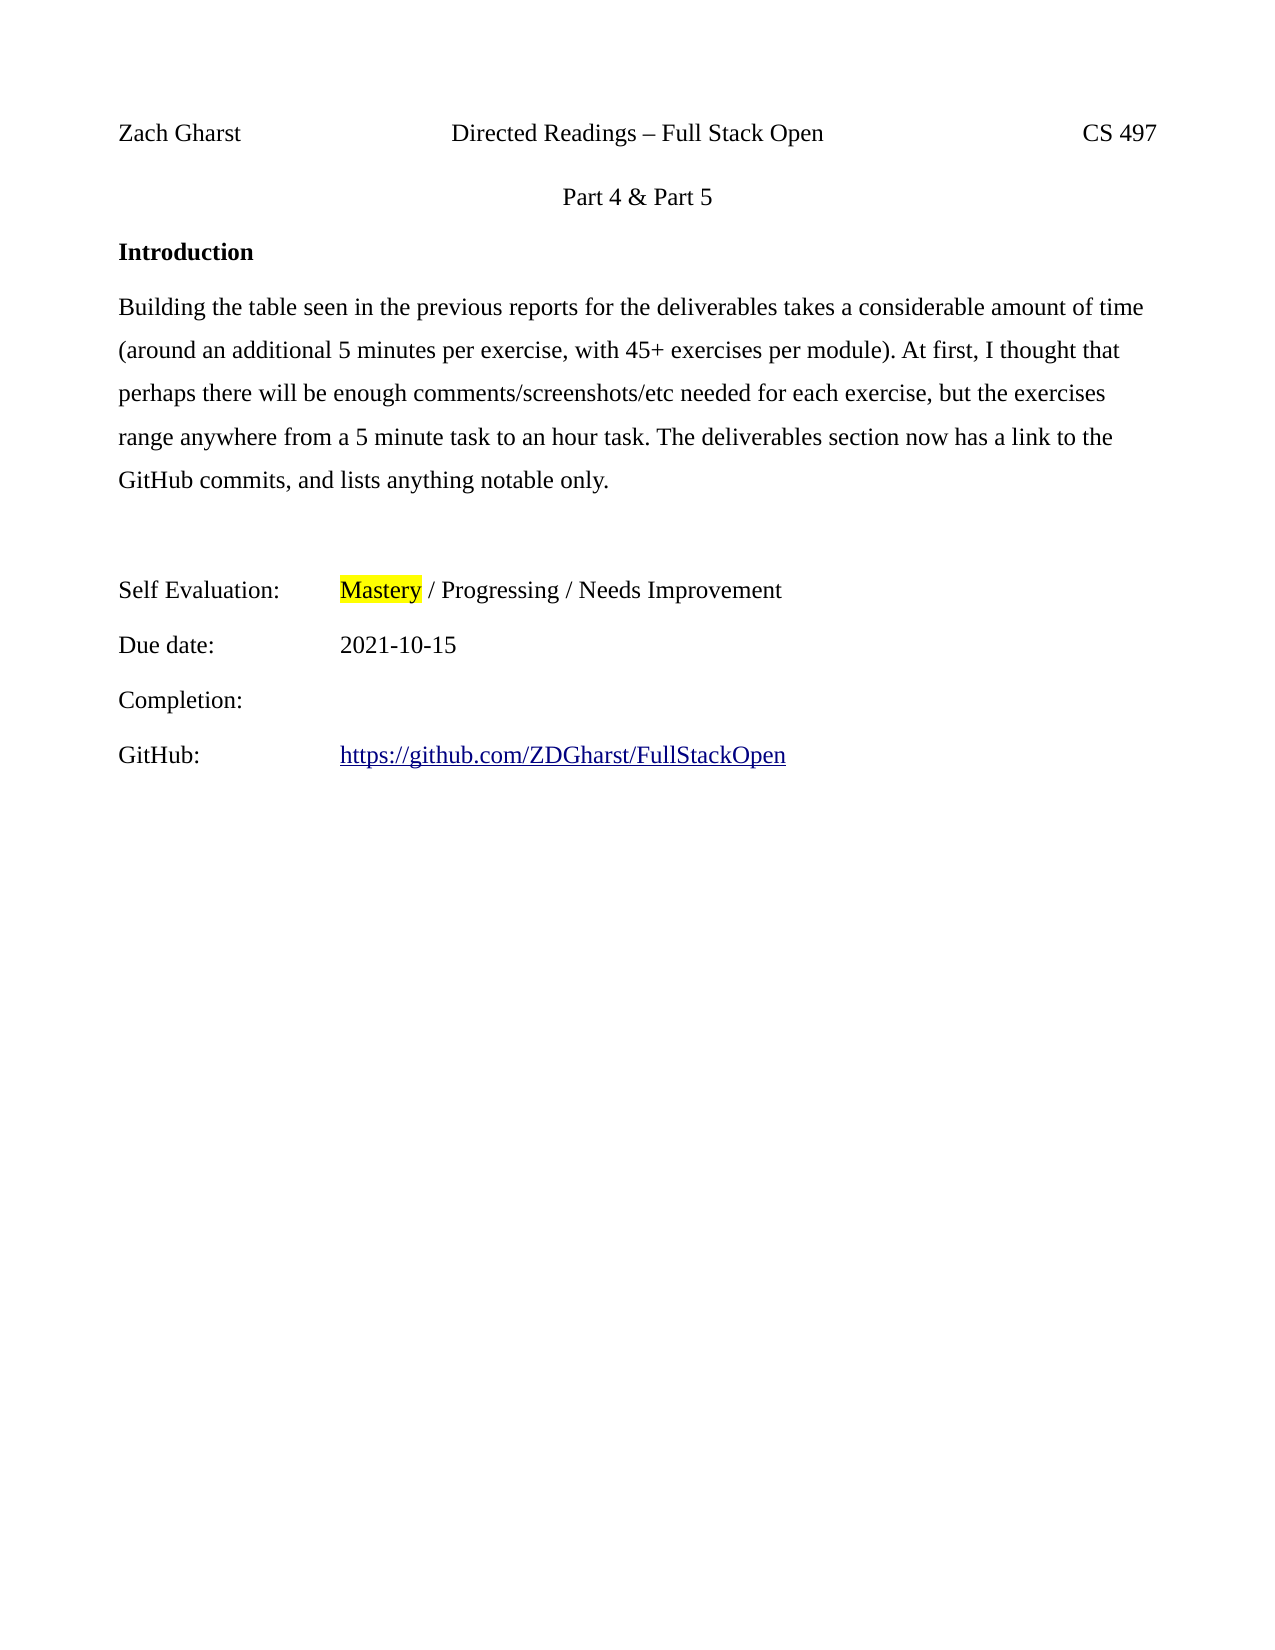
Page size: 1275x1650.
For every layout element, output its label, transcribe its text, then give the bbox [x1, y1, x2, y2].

text Building the table seen in the previous reports for the deliverables takes a considerable amount of time (around an additional 5 minutes per exercise, with 45+ exercises per module). At first, I thought that perhaps there will be enough comments/screenshots/etc needed for each exercise, but the exercises range anywhere from a 5 minute task to an hour task. The deliverables section now has a link to the GitHub commits, and lists anything notable only. [118, 292, 1157, 493]
text Part 4 & Part 5 [118, 182, 1157, 211]
text Introduction [118, 237, 1157, 266]
text Completion: [118, 685, 1157, 713]
text GitHub: https://github.com/ZDGharst/FullStackOpen [118, 740, 1157, 768]
text Self Evaluation: Mastery / Progressing / Needs Improvement [118, 575, 1157, 603]
text Due date: 2021-10-15 [118, 630, 1157, 658]
